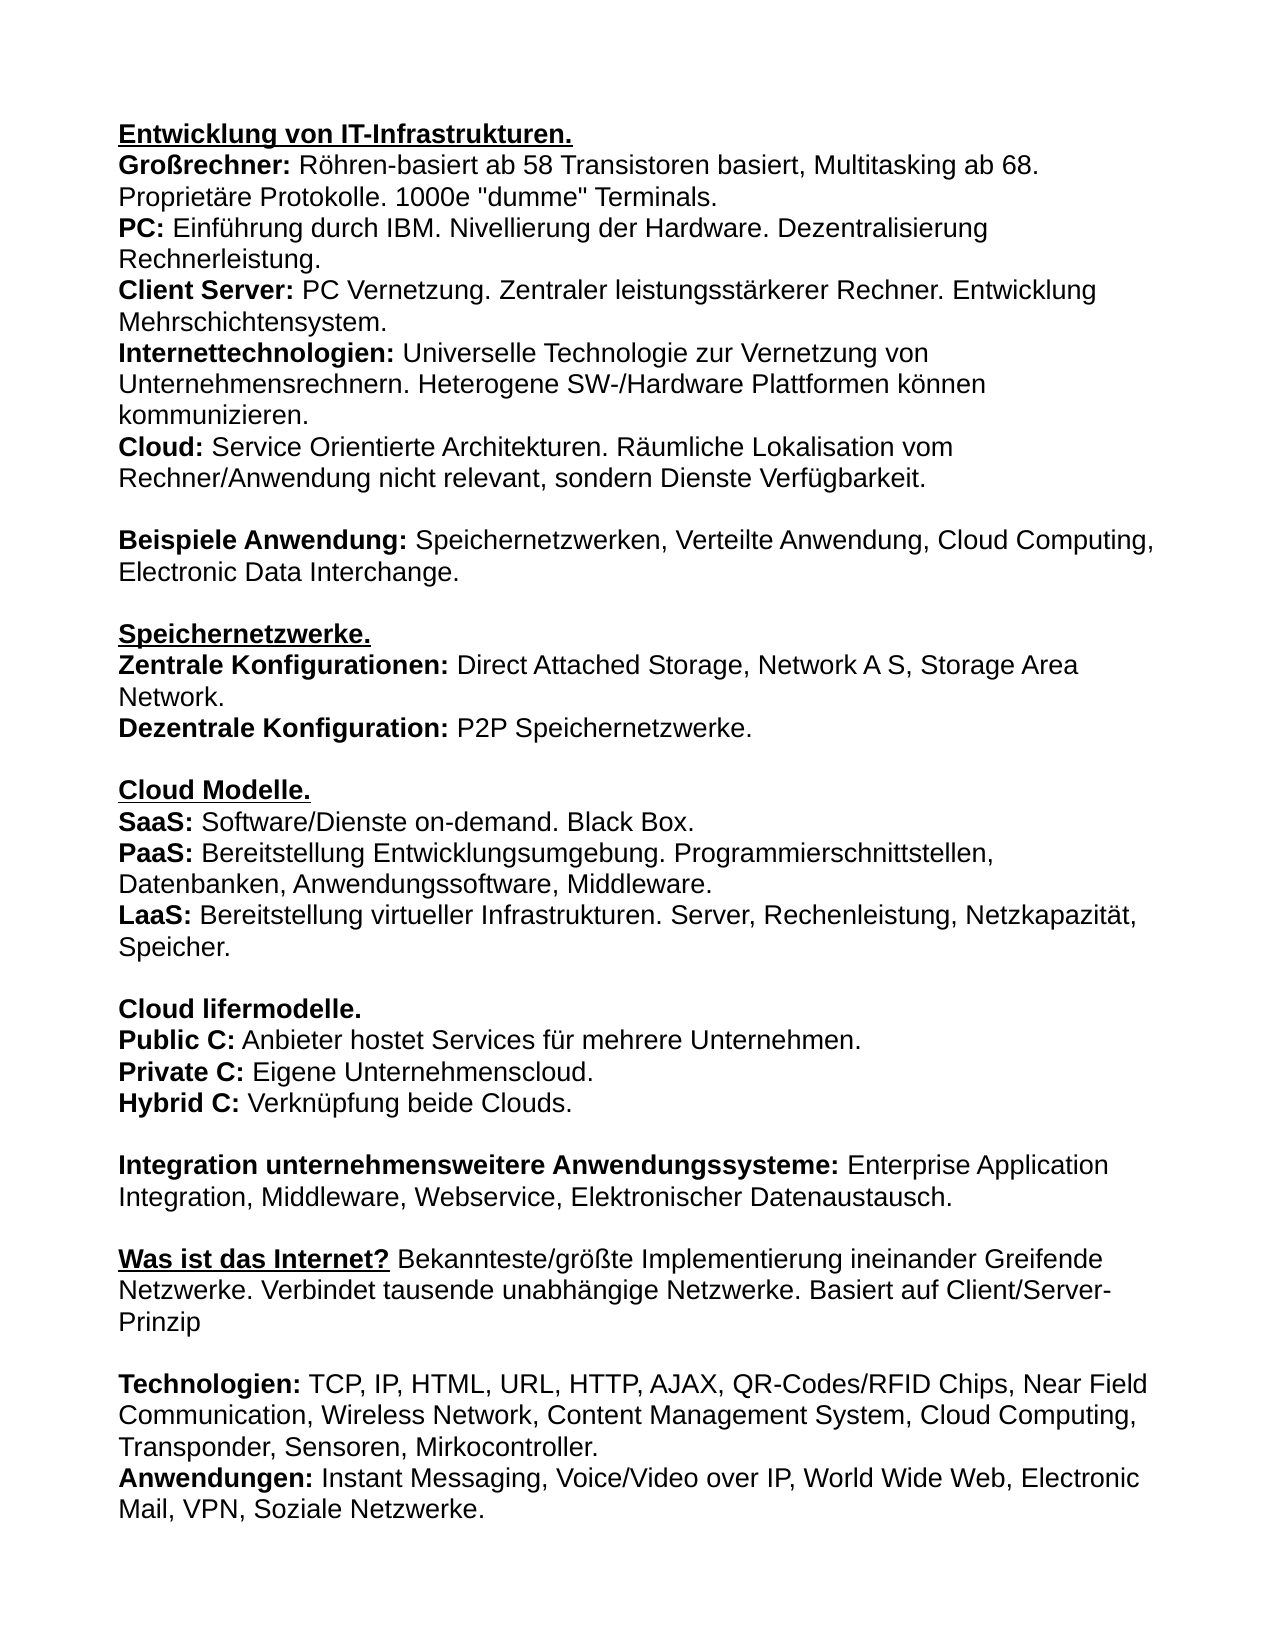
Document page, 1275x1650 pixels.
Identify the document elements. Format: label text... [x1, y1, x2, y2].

text Client Server: PC Vernetzung. Zentraler leistungsstärkerer Rechner. Entwicklung Mehrschichtensystem. [118, 274, 1157, 337]
text SaaS: Software/Dienste on-demand. Black Box. [118, 806, 1157, 837]
text Hybrid C: Verknüpfung beide Clouds. [118, 1087, 1157, 1118]
text Cloud: Service Orientierte Architekturen. Räumliche Lokalisation vom Rechner/Anwendung nicht relevant, sondern Dienste Verfügbarkeit. [118, 431, 1157, 493]
text Anwendungen: Instant Messaging, Voice/Video over IP, World Wide Web, Electronic Mail, VPN, Soziale Netzwerke. [118, 1462, 1157, 1524]
text PC: Einführung durch IBM. Nivellierung der Hardware. Dezentralisierung Rechnerleistung. [118, 212, 1157, 274]
text Speichernetzwerke. [118, 618, 1157, 649]
text Internettechnologien: Universelle Technologie zur Vernetzung von Unternehmensrechnern. Heterogene SW-/Hardware Plattformen können kommunizieren. [118, 337, 1157, 431]
text LaaS: Bereitstellung virtueller Infrastrukturen. Server, Rechenleistung, Netzkapazität, Speicher. [118, 899, 1157, 962]
text Public C: Anbieter hostet Services für mehrere Unternehmen. [118, 1024, 1157, 1056]
text PaaS: Bereitstellung Entwicklungsumgebung. Programmierschnittstellen, Datenbanken, Anwendungssoftware, Middleware. [118, 837, 1157, 899]
text Zentrale Konfigurationen: Direct Attached Storage, Network A S, Storage Area Network. [118, 649, 1157, 712]
text Cloud lifermodelle. [118, 993, 1157, 1024]
text Cloud Modelle. [118, 774, 1157, 806]
text Integration unternehmensweitere Anwendungssysteme: Enterprise Application Integration, Middleware, Webservice, Elektronischer Datenaustausch. [118, 1149, 1157, 1212]
text Beispiele Anwendung: Speichernetzwerken, Verteilte Anwendung, Cloud Computing, Electronic Data Interchange. [118, 524, 1157, 587]
text Technologien: TCP, IP, HTML, URL, HTTP, AJAX, QR-Codes/RFID Chips, Near Field Communication, Wireless Network, Content Management System, Cloud Computing, Transponder, Sensoren, Mirkocontroller. [118, 1368, 1157, 1462]
text Private C: Eigene Unternehmenscloud. [118, 1056, 1157, 1087]
text Dezentrale Konfiguration: P2P Speichernetzwerke. [118, 712, 1157, 743]
text Entwicklung von IT-Infrastrukturen. [118, 118, 1157, 149]
text Großrechner: Röhren-basiert ab 58 Transistoren basiert, Multitasking ab 68. Proprietäre Protokolle. 1000e "dumme" Terminals. [118, 149, 1157, 212]
text Was ist das Internet? Bekannteste/größte Implementierung ineinander Greifende Netzwerke. Verbindet tausende unabhängige Netzwerke. Basiert auf Client/Server-Prinzip [118, 1243, 1157, 1337]
